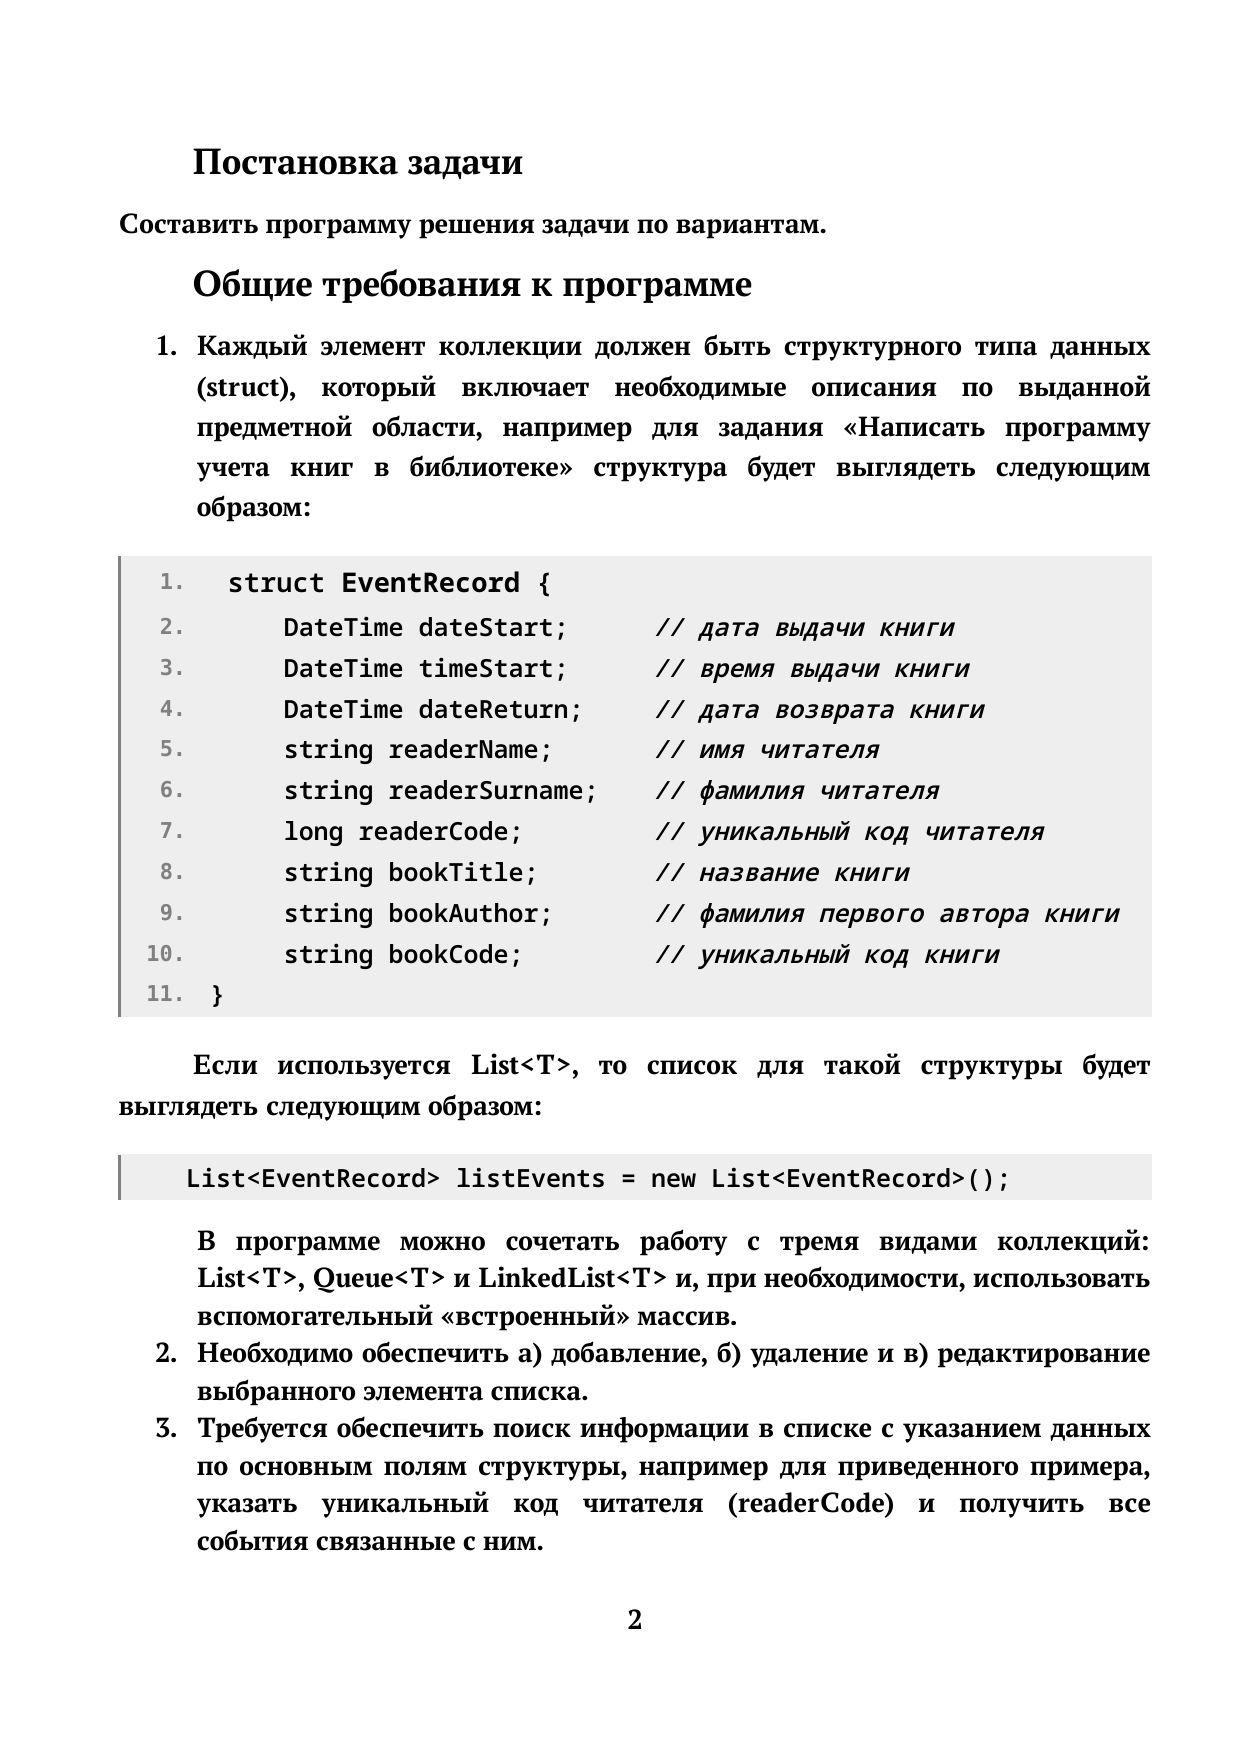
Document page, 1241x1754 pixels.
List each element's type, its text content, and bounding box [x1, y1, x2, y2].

subtitle Постановка задачи [192, 139, 1152, 183]
list Необходимо обеспечить а) добавление, б) удаление и в) редактирование выбранного элемента списка. [155, 1331, 1152, 1406]
list В программе можно сочетать работу с тремя видами коллекций: List<T>, Queue<T> и LinkedList<T> и, при необходимости, использовать вспомогательный «встроенный» массив. [155, 1219, 1152, 1331]
list string readerName; // имя читателя [121, 726, 1152, 766]
list struct EventRecord { [121, 556, 1152, 602]
list DateTime dateReturn; // дата возврата книги [121, 685, 1152, 725]
text Если используется List<T>, то список для такой структуры будет выглядеть следующим образом: [118, 1047, 1152, 1121]
list Требуется обеспечить поиск информации в списке с указанием данных по основным полям структуры, например для приведенного примера, указать уникальный код читателя (readerCode) и получить все события связанные с ним. [155, 1406, 1152, 1556]
list } [121, 971, 1152, 1017]
list string bookAuthor; // фамилия первого автора книги [121, 889, 1152, 929]
list string readerSurname; // фамилия читателя [121, 767, 1152, 807]
subtitle Общие требования к программе [192, 261, 1152, 305]
text List<EventRecord> listEvents = new List<EventRecord>(); [118, 1154, 1152, 1200]
list long readerCode; // уникальный код читателя [121, 808, 1152, 848]
list string bookCode; // уникальный код книги [121, 930, 1152, 970]
list Каждый элемент коллекции должен быть структурного типа данных (struct), который включает необходимые описания по выданной предметной области, например для задания «Написать программу учета книг в библиотеке» структура будет выглядеть следующим образом: [155, 328, 1152, 523]
list DateTime dateStart; // дата выдачи книги [121, 604, 1152, 644]
list string bookTitle; // название книги [121, 849, 1152, 889]
text Составить программу решения задачи по вариантам. [118, 207, 1152, 240]
list DateTime timeStart; // время выдачи книги [121, 644, 1152, 684]
